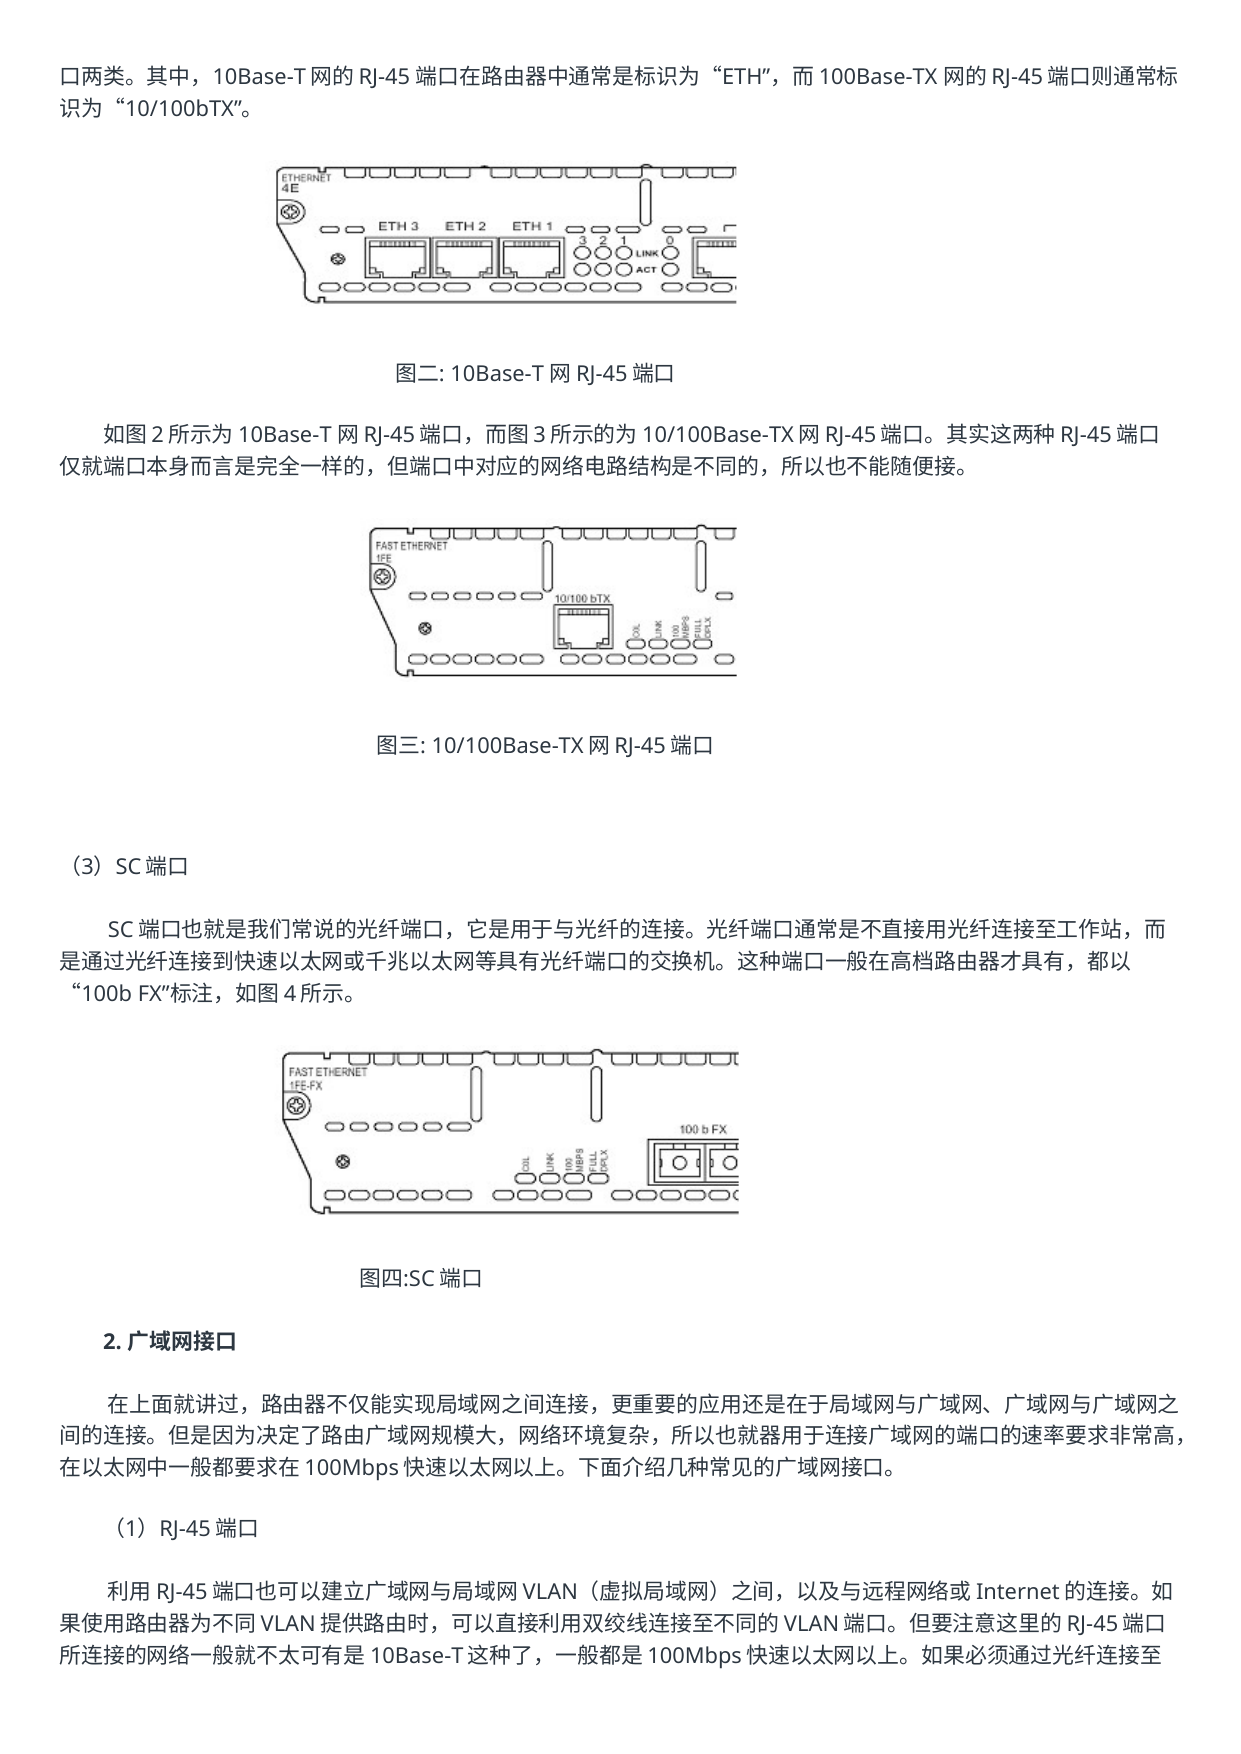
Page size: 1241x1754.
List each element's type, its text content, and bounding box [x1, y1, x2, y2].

picture [240, 1045, 739, 1223]
text 图四:SC端口 2. 广域网接口 在上面就讲过，路由器不仅能实现局域网之间连接，更重要的应用还是在于局域网与广域网、广域网与广域网之间的连接。但是因为决定了路由广域网规模大，网络环境复杂，所以也就器用于连接广域网的端口的速率要求非常高，在以太网中一般都要求在100Mbps快速以太网以上。下面介绍几种常见的广域网接口。 [59, 1261, 1181, 1482]
text 图二: 10Base-T 网RJ-45端口 [59, 356, 1181, 388]
text 口两类。其中，10Base-T网的RJ-45 端口在路由器中通常是标识为“ETH”，而100Base-TX 网的RJ-45端口则通常标识为“10/100bTX”。 [59, 59, 1181, 123]
text （3）SC端口 SC端口也就是我们常说的光纤端口，它是用于与光纤的连接。光纤端口通常是不直接用光纤连接至工作站，而是通过光纤连接到快速以太网或千兆以太网等具有光纤端口的交换机。这种端口一般在高档路由器才具有，都以“100b FX”标注，如图4所示。 [59, 849, 1181, 1007]
picture [326, 518, 737, 682]
text 如图2所示为10Base-T 网RJ-45端口，而图3所示的为10/100Base-TX网RJ-45端口。其实这两种RJ-45端口仅就端口本身而言是完全一样的，但端口中对应的网络电路结构是不同的，所以也不能随便接。 [59, 417, 1181, 480]
text 图三: 10/100Base-TX网RJ-45端口 [59, 728, 1181, 759]
picture [232, 160, 737, 318]
text （1）RJ-45端口 利用RJ-45端口也可以建立广域网与局域网VLAN（虚拟局域网）之间，以及与远程网络或Internet的连接。如果使用路由器为不同VLAN提供路由时，可以直接利用双绞线连接至不同的VLAN端口。但要注意这里的RJ-45端口所连接的网络一般就不太可有是10Base-T这种了，一般都是100Mbps快速以太网以上。如果必须通过光纤连接至 [59, 1511, 1181, 1669]
